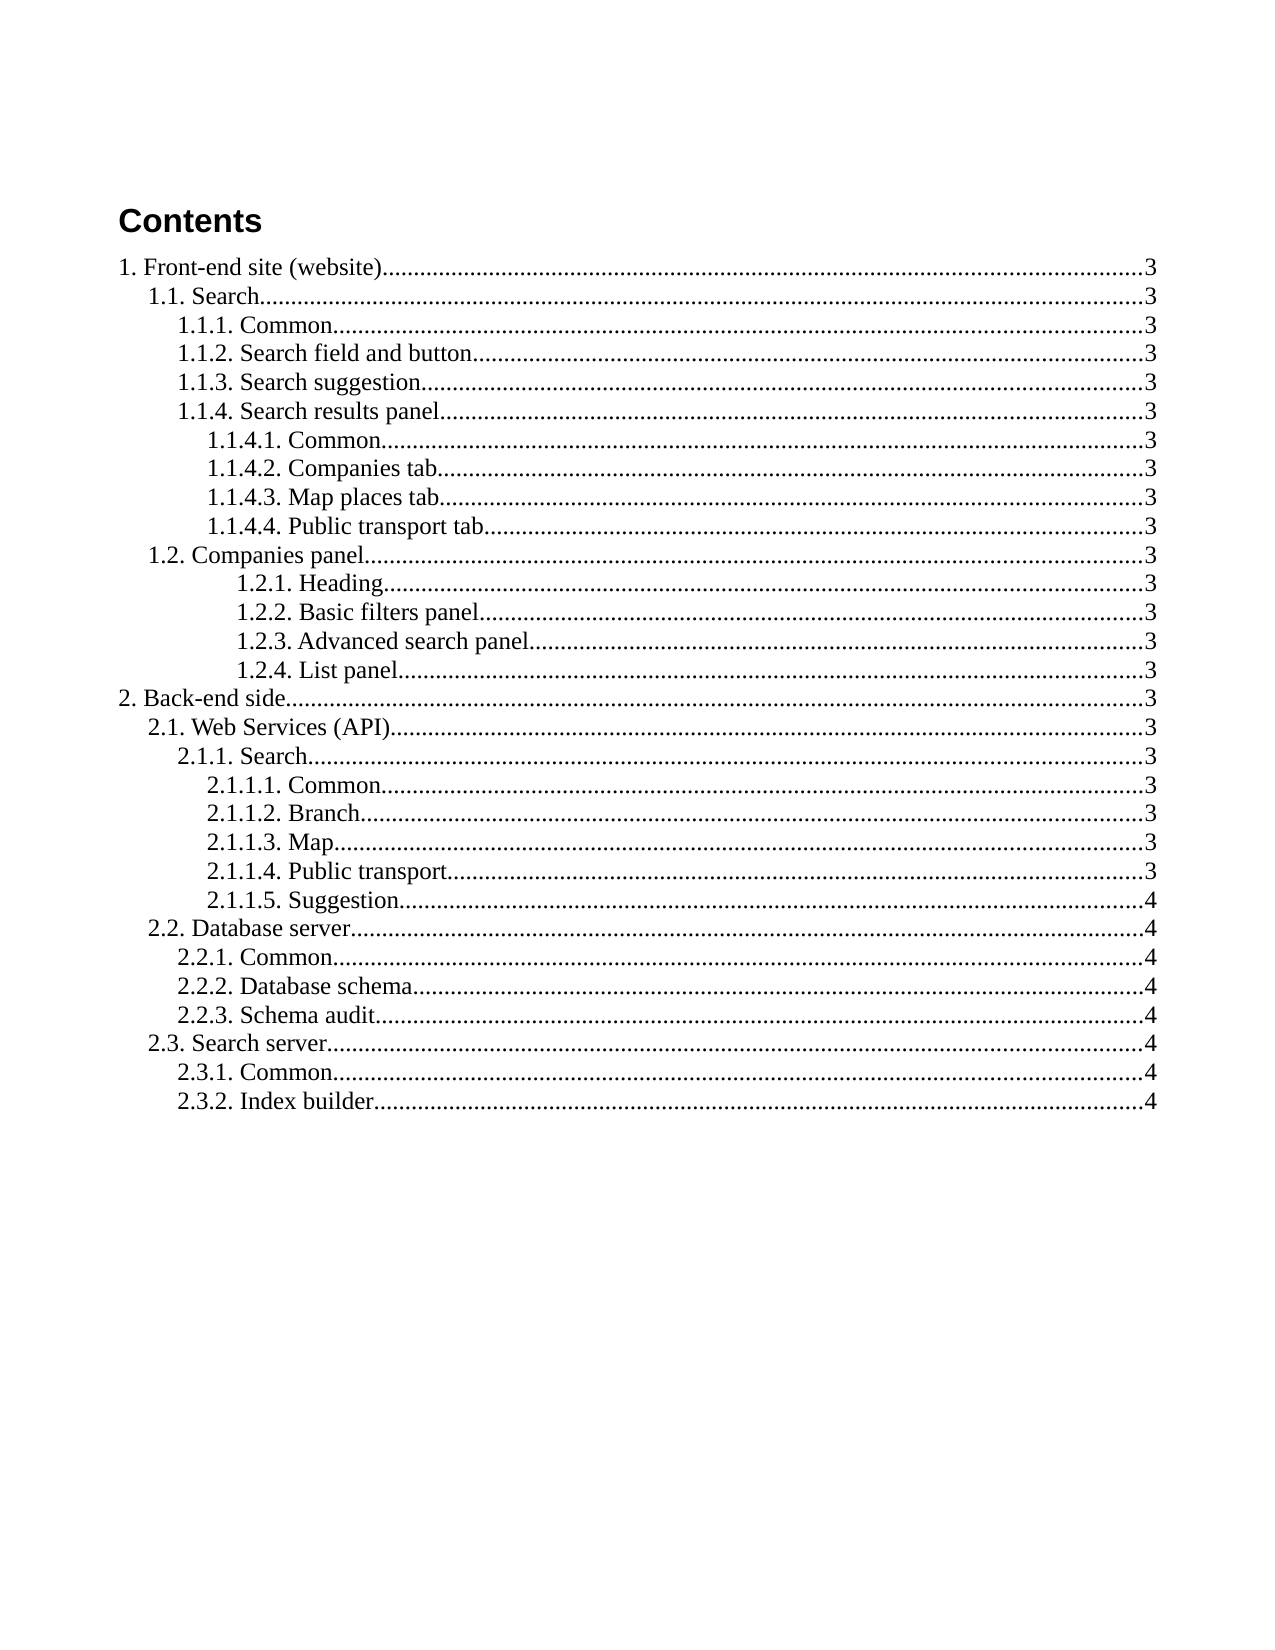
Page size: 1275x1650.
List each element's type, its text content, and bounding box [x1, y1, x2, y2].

subtitle Contents [118, 201, 1157, 240]
text 1.1. Search 3 [148, 281, 1157, 310]
text 2.2. Database server 4 [148, 913, 1157, 942]
text 2.3.2. Index builder 4 [177, 1086, 1157, 1115]
text 2.1.1.4. Public transport 3 [207, 856, 1157, 885]
text 2.1.1.1. Common 3 [207, 770, 1157, 798]
text 1.1.4.4. Public transport tab 3 [207, 511, 1157, 540]
text 2.3. Search server 4 [148, 1028, 1157, 1057]
text 2.1. Web Services (API) 3 [148, 712, 1157, 741]
text 2.2.1. Common 4 [177, 942, 1157, 971]
text 1.2.4. List panel 3 [236, 655, 1157, 683]
text 1.1.1. Common 3 [177, 310, 1157, 338]
text 1.1.4. Search results panel 3 [177, 396, 1157, 425]
text 2.2.3. Schema audit 4 [177, 1000, 1157, 1028]
text 1.1.2. Search field and button 3 [177, 338, 1157, 367]
text 1.1.4.1. Common 3 [207, 425, 1157, 453]
text 1.2.1. Heading 3 [236, 568, 1157, 597]
text 2. Back-end side 3 [118, 683, 1157, 712]
text 1.1.4.2. Companies tab 3 [207, 453, 1157, 482]
text 2.1.1. Search 3 [177, 741, 1157, 770]
text 1.2. Companies panel 3 [148, 540, 1157, 568]
text 1.2.2. Basic filters panel 3 [236, 597, 1157, 626]
text 2.1.1.3. Map 3 [207, 827, 1157, 856]
text 2.2.2. Database schema 4 [177, 971, 1157, 1000]
text 2.1.1.5. Suggestion 4 [207, 885, 1157, 913]
text 1. Front-end site (website) 3 [118, 252, 1157, 281]
text 2.3.1. Common 4 [177, 1057, 1157, 1086]
text 1.1.4.3. Map places tab 3 [207, 482, 1157, 511]
text 1.1.3. Search suggestion 3 [177, 367, 1157, 396]
text 1.2.3. Advanced search panel 3 [236, 626, 1157, 655]
text 2.1.1.2. Branch 3 [207, 798, 1157, 827]
